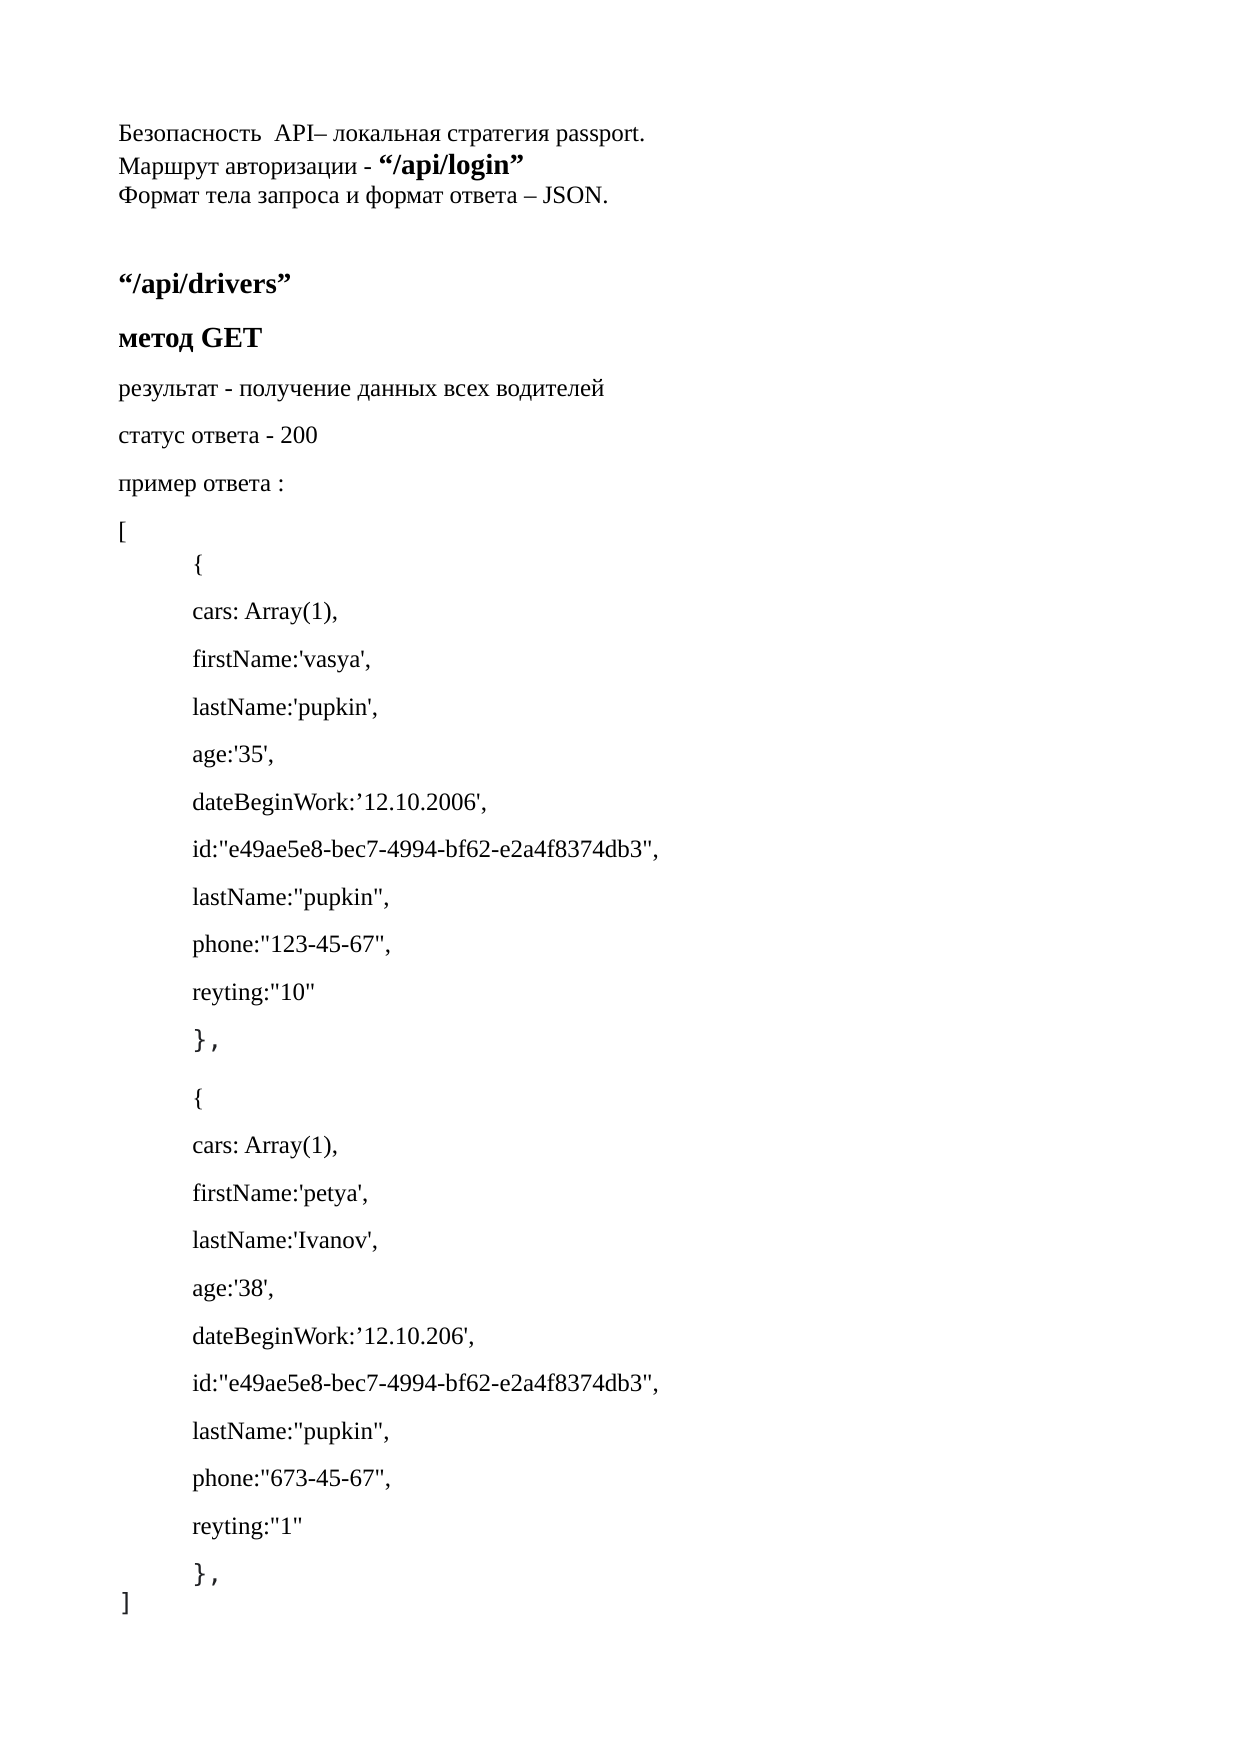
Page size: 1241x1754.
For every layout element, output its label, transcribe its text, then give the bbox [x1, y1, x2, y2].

text firstName:'petya', [118, 1178, 1123, 1207]
text reyting:"10" [118, 977, 1123, 1006]
text lastName:'pupkin', [118, 692, 1123, 720]
text id:"e49ae5e8-bec7-4994-bf62-e2a4f8374db3", [118, 834, 1123, 863]
text ] [118, 1588, 1123, 1617]
text пример ответа : [118, 468, 1123, 497]
text }, [118, 1559, 1123, 1588]
text dateBeginWork:’12.10.206', [118, 1321, 1123, 1349]
text id:"e49ae5e8-bec7-4994-bf62-e2a4f8374db3", [118, 1368, 1123, 1397]
text cars: Array(1), [118, 596, 1123, 625]
text age:'38', [118, 1273, 1123, 1302]
text lastName:"pupkin", [118, 1416, 1123, 1445]
text dateBeginWork:’12.10.2006', [118, 787, 1123, 816]
text результат - получение данных всех водителей [118, 373, 1123, 402]
text метод GET [118, 320, 1123, 353]
text { [118, 549, 1123, 577]
text [ [118, 516, 1123, 544]
text { [118, 1083, 1123, 1111]
text phone:"123-45-67", [118, 929, 1123, 958]
text cars: Array(1), [118, 1130, 1123, 1159]
text “/api/drivers” [118, 267, 1123, 300]
text age:'35', [118, 739, 1123, 768]
text lastName:'Ivanov', [118, 1226, 1123, 1254]
text Маршрут авторизации - “/api/login” [118, 147, 1123, 180]
text lastName:"pupkin", [118, 882, 1123, 911]
text reyting:"1" [118, 1511, 1123, 1540]
text firstName:'vasya', [118, 644, 1123, 673]
text статус ответа - 200 [118, 421, 1123, 449]
text phone:"673-45-67", [118, 1463, 1123, 1492]
text Безопасность API– локальная стратегия passport. [118, 118, 1123, 147]
text Формат тела запроса и формат ответа – JSON. [118, 180, 1123, 209]
text }, [118, 1025, 1123, 1054]
